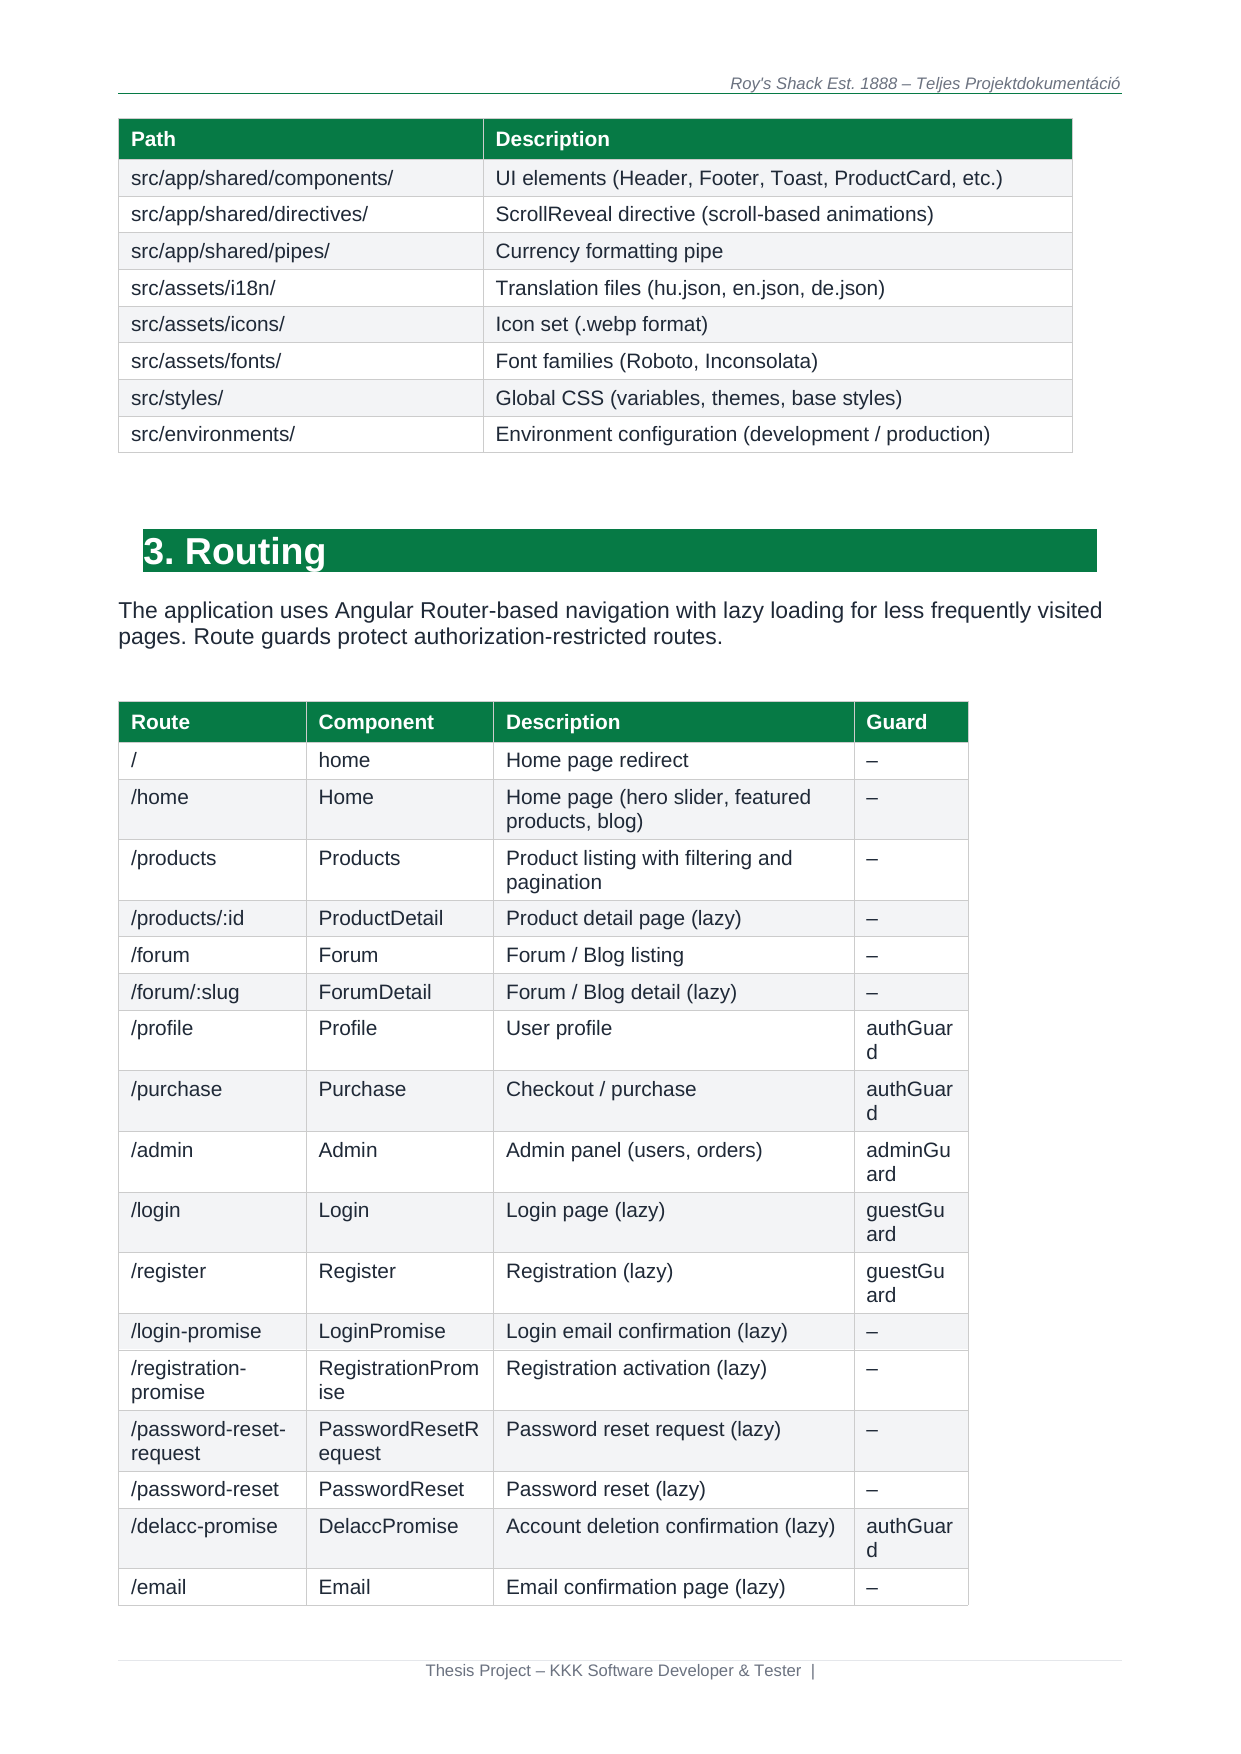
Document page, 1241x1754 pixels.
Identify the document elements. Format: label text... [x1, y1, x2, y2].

table_cell – [855, 1314, 968, 1349]
table_cell home [307, 743, 493, 778]
table_cell ScrollReveal directive (scroll-based animations) [484, 197, 1072, 232]
table_cell guestGuard [855, 1253, 968, 1313]
table_cell – [855, 974, 968, 1010]
subtitle 3. Routing [143, 529, 1097, 572]
table_cell Forum / Blog detail (lazy) [494, 974, 854, 1010]
table_cell – [855, 1569, 968, 1605]
table_cell /forum [119, 937, 306, 973]
table_cell LoginPromise [307, 1314, 493, 1349]
table_header Description [484, 119, 1072, 159]
table_cell Email [307, 1569, 493, 1605]
table_cell src/app/shared/components/ [119, 160, 483, 196]
table_cell /login [119, 1193, 306, 1252]
table_cell UI elements (Header, Footer, Toast, ProductCard, etc.) [484, 160, 1072, 196]
table_cell authGuard [855, 1509, 968, 1568]
table_header Component [307, 702, 493, 742]
table_cell Login email confirmation (lazy) [494, 1314, 854, 1349]
table_cell Password reset request (lazy) [494, 1411, 854, 1471]
table_cell – [855, 1411, 968, 1471]
table_cell /products/:id [119, 901, 306, 936]
table_cell Login [307, 1193, 493, 1252]
table_cell /products [119, 840, 306, 900]
table_cell authGuard [855, 1011, 968, 1070]
table_cell / [119, 743, 306, 778]
table_cell /email [119, 1569, 306, 1605]
table_cell /delacc-promise [119, 1509, 306, 1568]
table_cell Register [307, 1253, 493, 1313]
table_cell Registration activation (lazy) [494, 1351, 854, 1410]
table_cell PasswordResetRequest [307, 1411, 493, 1471]
table_cell Global CSS (variables, themes, base styles) [484, 380, 1072, 416]
table_cell Forum / Blog listing [494, 937, 854, 973]
table_cell – [855, 937, 968, 973]
table_cell /login-promise [119, 1314, 306, 1349]
table_cell src/app/shared/directives/ [119, 197, 483, 232]
table_cell – [855, 1472, 968, 1507]
table_cell Currency formatting pipe [484, 233, 1072, 269]
table_cell – [855, 780, 968, 839]
table_cell src/app/shared/pipes/ [119, 233, 483, 269]
table_cell Products [307, 840, 493, 900]
table_cell src/assets/fonts/ [119, 343, 483, 379]
table_cell Home [307, 780, 493, 839]
table_cell /home [119, 780, 306, 839]
table_cell Product detail page (lazy) [494, 901, 854, 936]
table_cell Registration (lazy) [494, 1253, 854, 1313]
table_cell /registration-promise [119, 1351, 306, 1410]
table_cell User profile [494, 1011, 854, 1070]
table_cell Environment configuration (development / production) [484, 417, 1072, 452]
table_cell src/environments/ [119, 417, 483, 452]
table_header Description [494, 702, 854, 742]
table_cell Font families (Roboto, Inconsolata) [484, 343, 1072, 379]
table_cell authGuard [855, 1071, 968, 1131]
table_cell /register [119, 1253, 306, 1313]
table_cell Admin panel (users, orders) [494, 1132, 854, 1192]
table_cell Home page (hero slider, featured products, blog) [494, 780, 854, 839]
table_cell – [855, 1351, 968, 1410]
table_cell Home page redirect [494, 743, 854, 778]
table_cell ForumDetail [307, 974, 493, 1010]
table_header Route [119, 702, 306, 742]
table_cell DelaccPromise [307, 1509, 493, 1568]
table_cell – [855, 901, 968, 936]
table_cell Email confirmation page (lazy) [494, 1569, 854, 1605]
table_cell Profile [307, 1011, 493, 1070]
table_cell /profile [119, 1011, 306, 1070]
table_cell /admin [119, 1132, 306, 1192]
table_cell Login page (lazy) [494, 1193, 854, 1252]
table_cell guestGuard [855, 1193, 968, 1252]
table_cell Checkout / purchase [494, 1071, 854, 1131]
table_header Guard [855, 702, 968, 742]
table_cell src/assets/i18n/ [119, 270, 483, 306]
text The application uses Angular Router-based navigation with lazy loading for less frequently visited pages. Route guards protect authorization-restricted routes. [118, 597, 1122, 650]
table_cell – [855, 743, 968, 778]
table_cell PasswordReset [307, 1472, 493, 1507]
table_cell Password reset (lazy) [494, 1472, 854, 1507]
table_cell src/styles/ [119, 380, 483, 416]
table_cell Product listing with filtering and pagination [494, 840, 854, 900]
table_cell Icon set (.webp format) [484, 307, 1072, 342]
table_cell Translation files (hu.json, en.json, de.json) [484, 270, 1072, 306]
table_cell Purchase [307, 1071, 493, 1131]
table_cell Admin [307, 1132, 493, 1192]
table_cell ProductDetail [307, 901, 493, 936]
table_cell Account deletion confirmation (lazy) [494, 1509, 854, 1568]
table_header Path [119, 119, 483, 159]
table_cell – [855, 840, 968, 900]
table_cell RegistrationPromise [307, 1351, 493, 1410]
table_cell /password-reset [119, 1472, 306, 1507]
table_cell /password-reset-request [119, 1411, 306, 1471]
table_cell /forum/:slug [119, 974, 306, 1010]
table_cell Forum [307, 937, 493, 973]
table_cell /purchase [119, 1071, 306, 1131]
table_cell src/assets/icons/ [119, 307, 483, 342]
table_cell adminGuard [855, 1132, 968, 1192]
